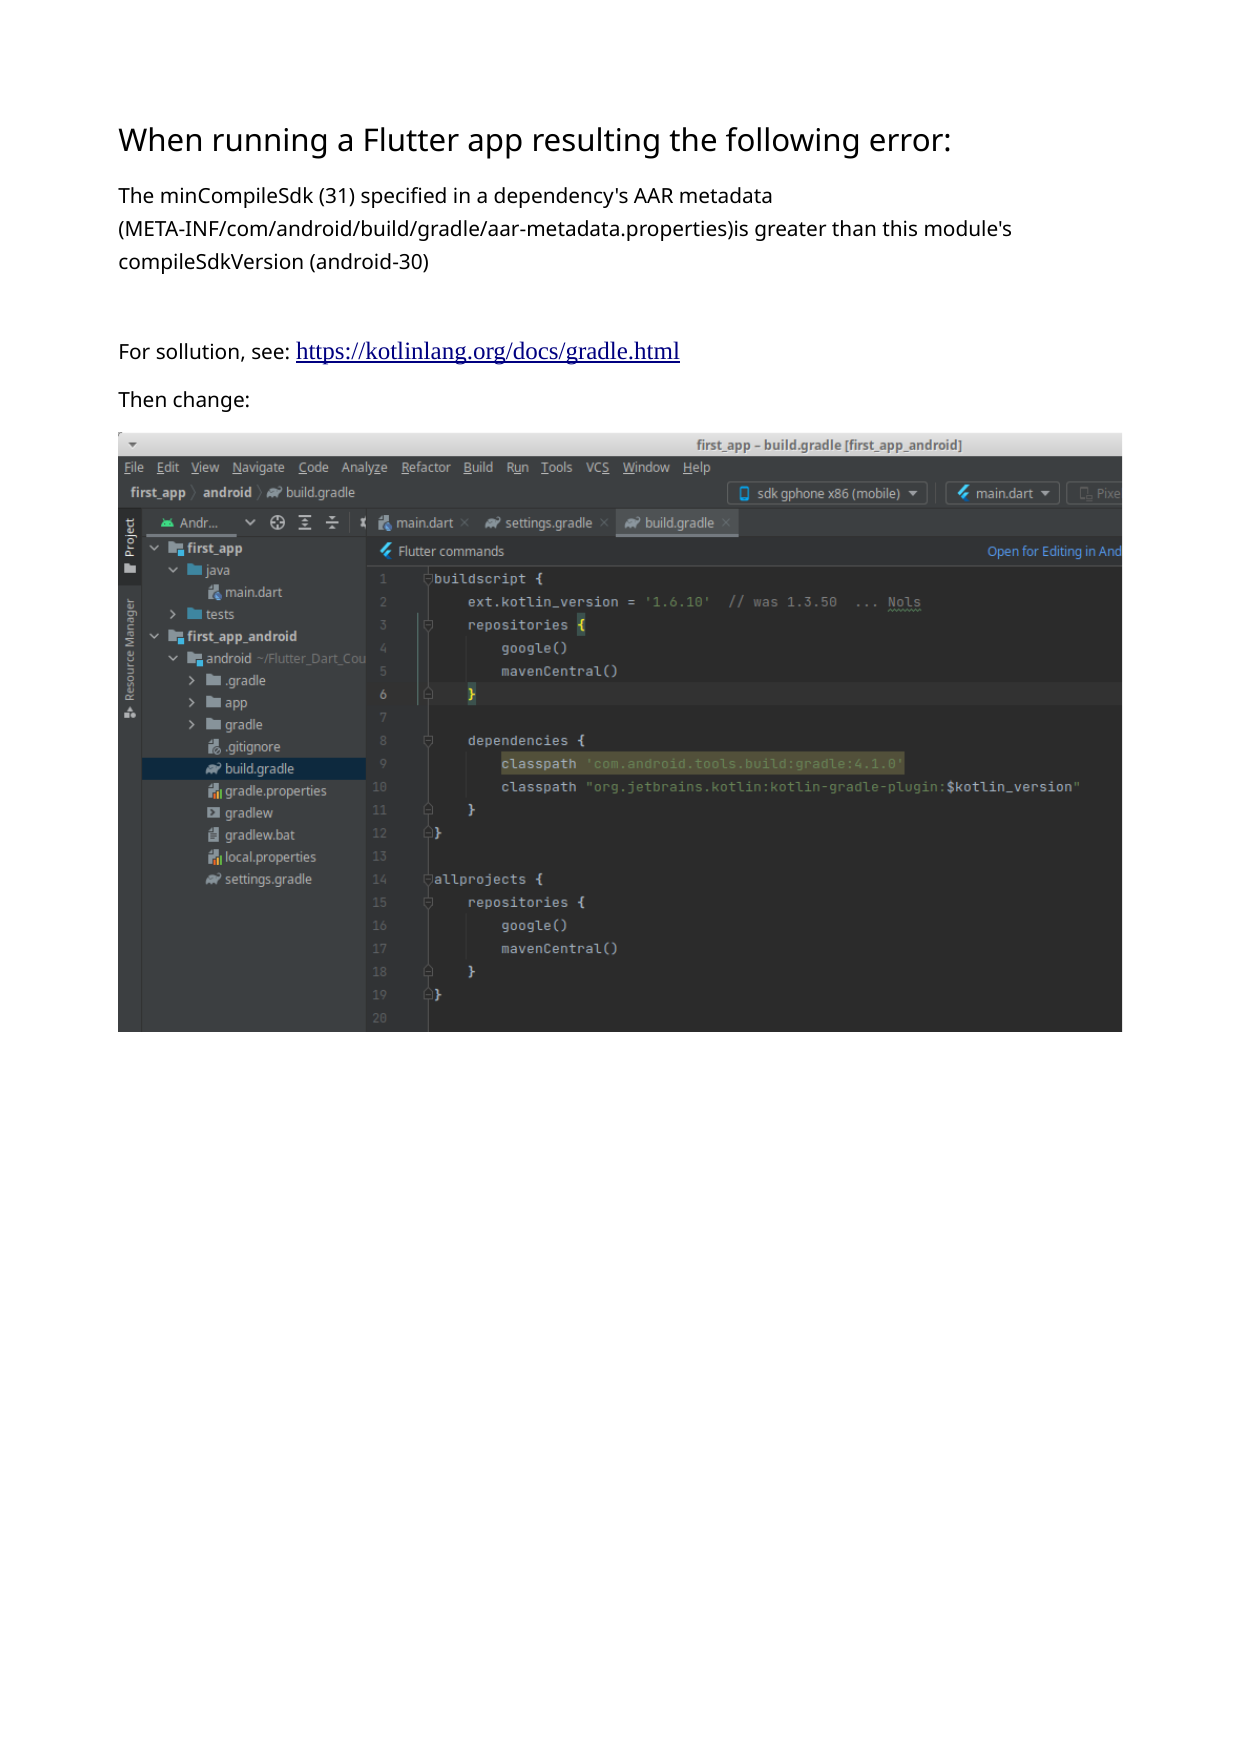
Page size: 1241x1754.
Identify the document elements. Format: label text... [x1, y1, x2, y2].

text When running a Flutter app resulting the following error: [118, 118, 1122, 161]
text The minCompileSdk (31) specified in a dependency's AAR metadata (META-INF/com/android/build/gradle/aar-metadata.properties)is greater than this module's compileSdkVersion (android-30) [118, 182, 1122, 275]
text For sollution, see: https://kotlinlang.org/docs/gradle.html [118, 336, 1122, 366]
picture [118, 432, 1123, 1032]
text Then change: [118, 385, 1122, 413]
